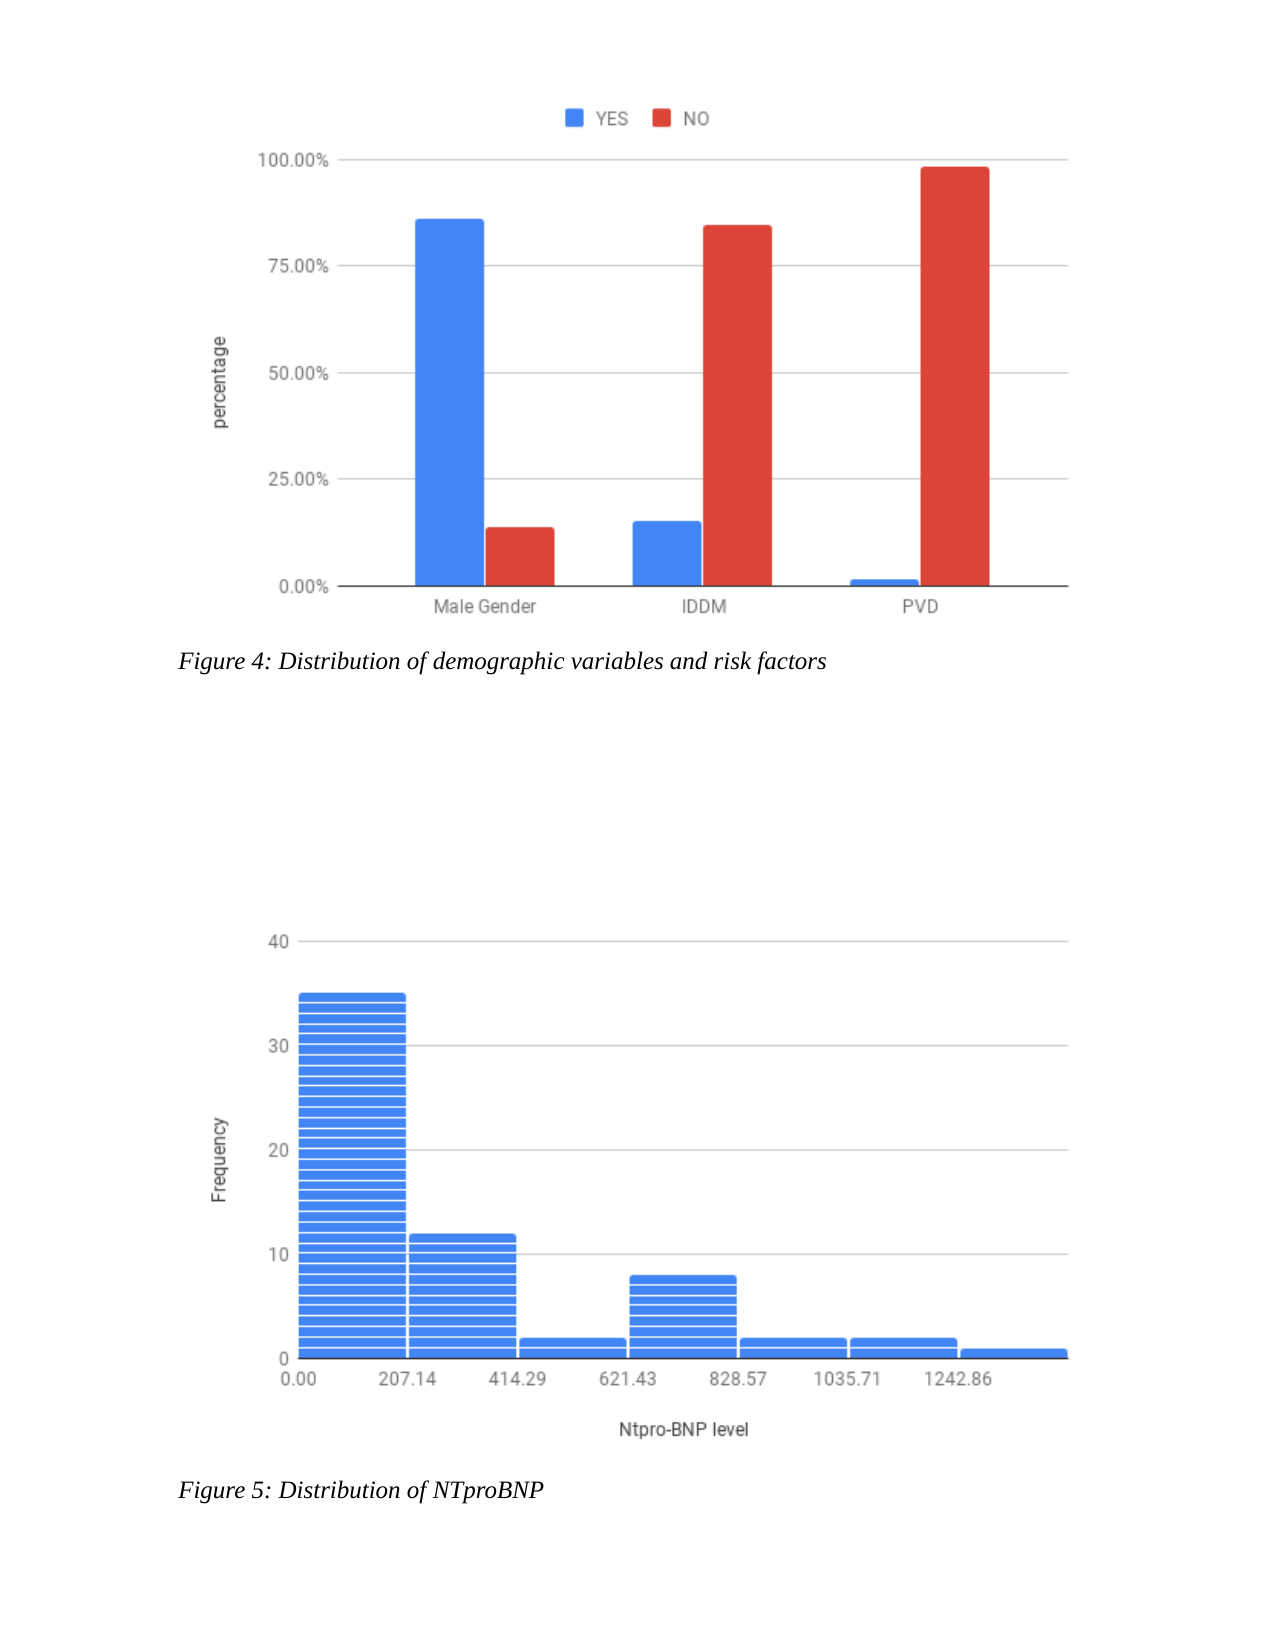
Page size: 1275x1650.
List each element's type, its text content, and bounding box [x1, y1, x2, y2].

text Figure 5: Distribution of NTproBNP [178, 1470, 1097, 1503]
picture [178, 78, 1097, 647]
picture [178, 901, 1097, 1470]
text Figure 4: Distribution of demographic variables and risk factors [178, 647, 1097, 675]
